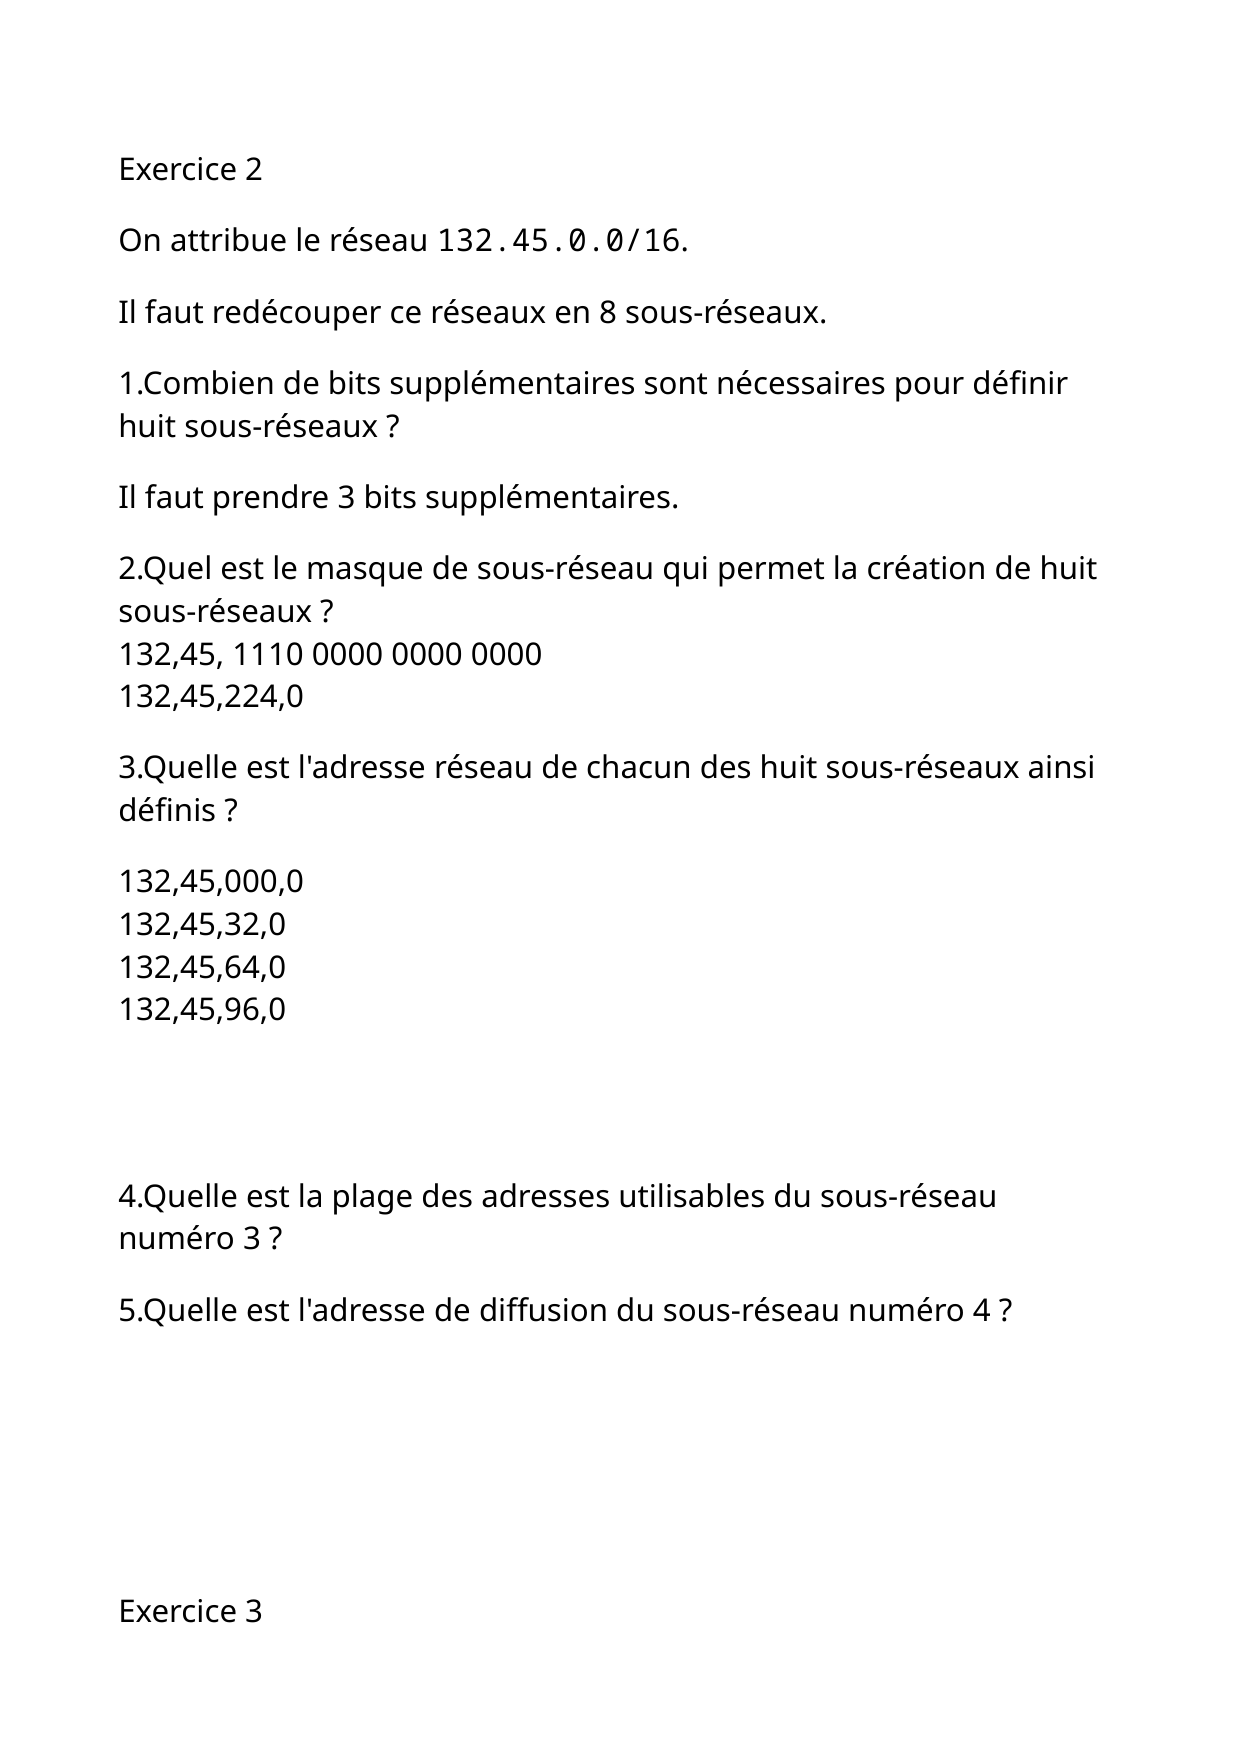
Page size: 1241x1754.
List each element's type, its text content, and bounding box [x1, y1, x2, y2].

text 132,45,96,0 [118, 987, 1122, 1030]
text 1.Combien de bits supplémentaires sont nécessaires pour définir huit sous-réseaux ? [118, 361, 1122, 446]
text Exercice 2 [118, 147, 1122, 189]
text 4.Quelle est la plage des adresses utilisables du sous-réseau numéro 3 ? [118, 1173, 1122, 1259]
text 132,45,32,0 [118, 902, 1122, 944]
text Il faut prendre 3 bits supplémentaires. [118, 475, 1122, 517]
text 132,45,224,0 [118, 674, 1122, 717]
text 5.Quelle est l'adresse de diffusion du sous-réseau numéro 4 ? [118, 1287, 1122, 1330]
text 2.Quel est le masque de sous-réseau qui permet la création de huit sous-réseaux ? [118, 546, 1122, 631]
text 132,45,64,0 [118, 944, 1122, 987]
text 132,45,000,0 [118, 859, 1122, 902]
text 132,45, 1110 0000 0000 0000 [118, 631, 1122, 674]
text Exercice 3 [118, 1589, 1122, 1631]
text On attribue le réseau 132.45.0.0/16. [118, 218, 1122, 261]
text Il faut redécouper ce réseaux en 8 sous-réseaux. [118, 289, 1122, 332]
text 3.Quelle est l'adresse réseau de chacun des huit sous-réseaux ainsi définis ? [118, 745, 1122, 831]
